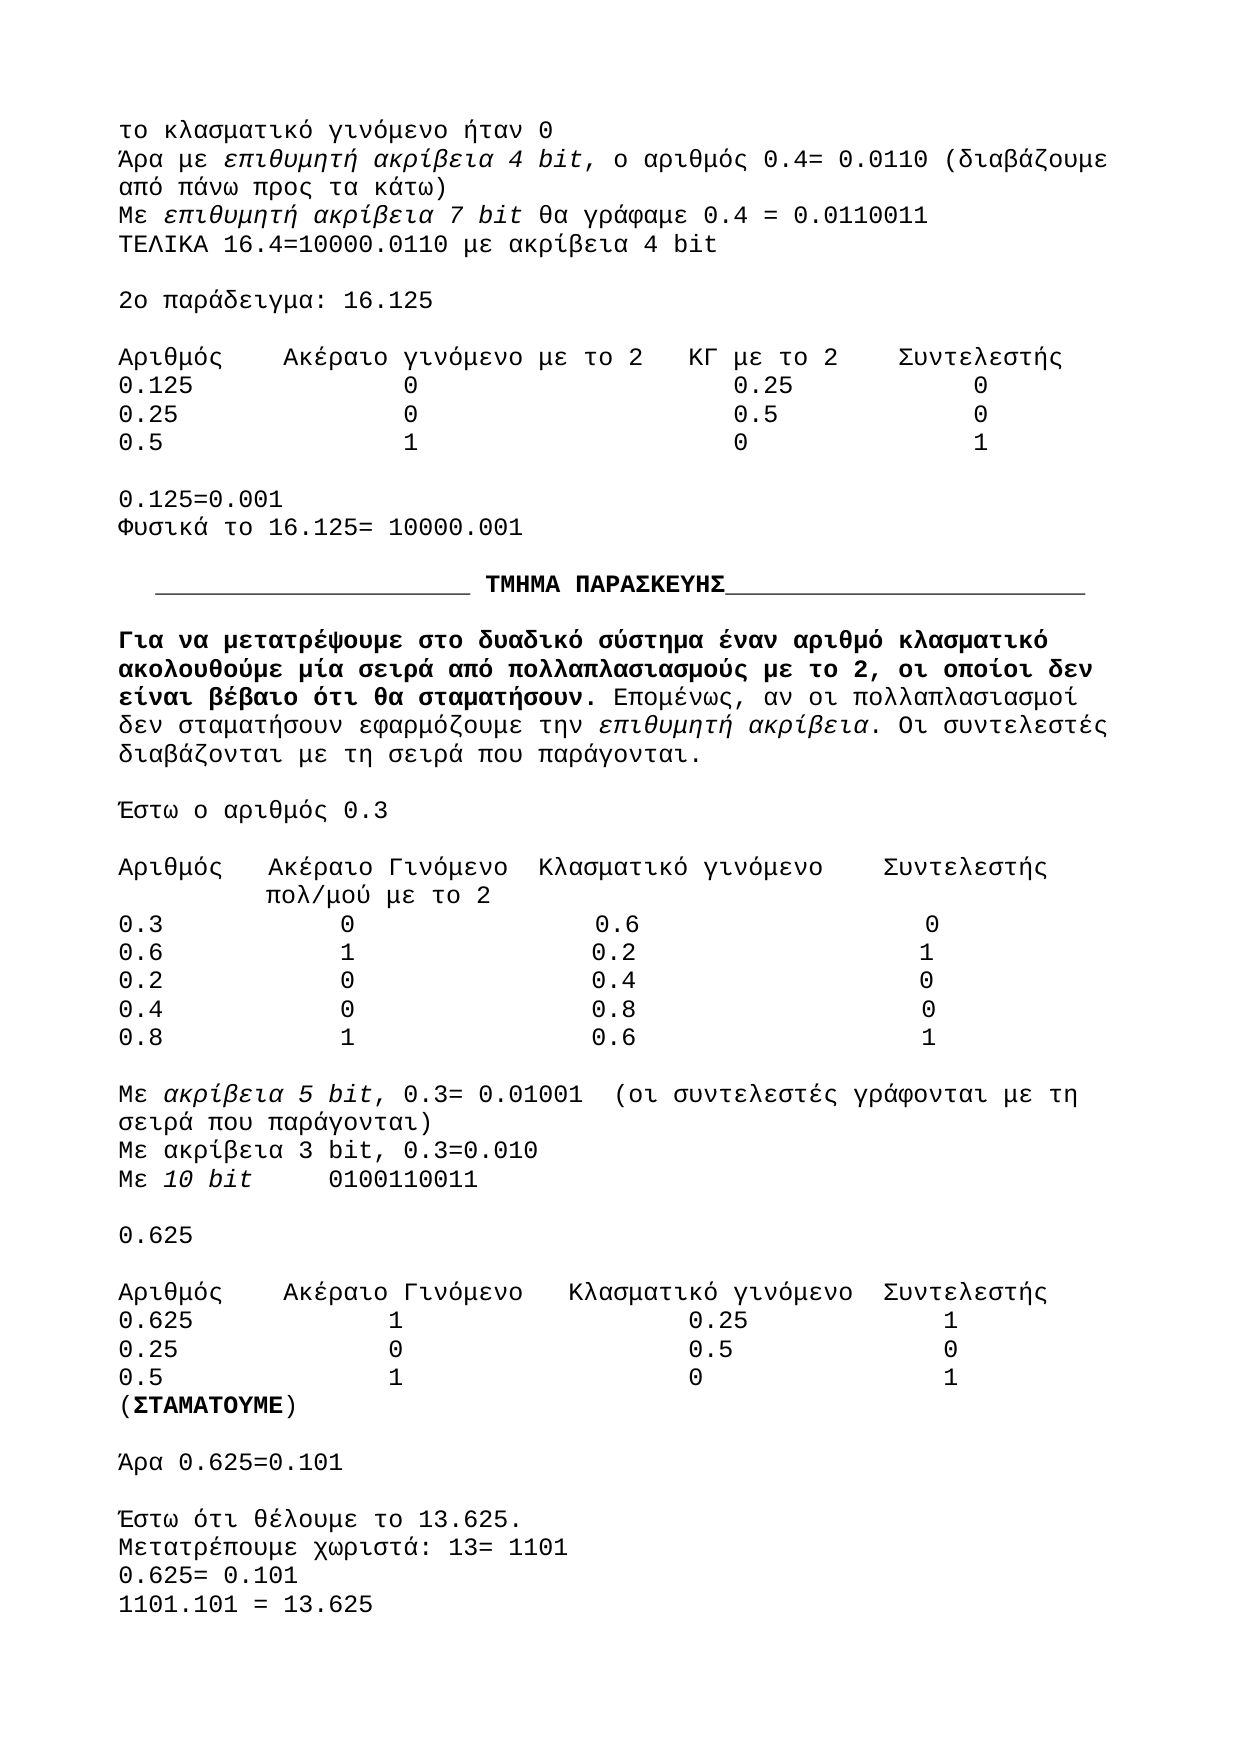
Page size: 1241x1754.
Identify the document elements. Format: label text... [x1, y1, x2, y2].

text Με επιθυμητή ακρίβεια 7 bit θα γράφαμε 0.4 = 0.0110011 [118, 203, 1122, 231]
text Άρα με επιθυμητή ακρίβεια 4 bit, ο αριθμός 0.4= 0.0110 (διαβάζουμε από πάνω προς τα κάτω) [118, 146, 1122, 203]
text Αριθμός Ακέραιο Γινόμενο Κλασματικό γινόμενο Συντελεστής [118, 855, 1122, 883]
text Με ακρίβεια 3 bit, 0.3=0.010 [118, 1138, 1122, 1166]
text Με 10 bit 0100110011 [118, 1166, 1122, 1195]
text 0.6 1 0.2 1 [118, 940, 1122, 968]
text 0.5 1 0 1 [118, 430, 1122, 458]
text 0.8 1 0.6 1 [118, 1025, 1122, 1053]
text 0.625 1 0.25 1 [118, 1308, 1122, 1336]
text το κλασματικό γινόμενο ήταν 0 [118, 118, 1122, 146]
text 0.4 0 0.8 0 [118, 996, 1122, 1025]
text Μετατρέπουμε χωριστά: 13= 1101 [118, 1535, 1122, 1563]
text 0.3 0 0.6 0 [118, 911, 1122, 940]
text _____________________ ΤΜΗΜΑ ΠΑΡΑΣΚΕΥΗΣ________________________ [118, 571, 1122, 600]
text 1101.101 = 13.625 [118, 1591, 1122, 1620]
text Έστω ο αριθμός 0.3 [118, 798, 1122, 826]
text Με ακρίβεια 5 bit, 0.3= 0.01001 (οι συντελεστές γράφονται με τη σειρά που παράγονται) [118, 1081, 1122, 1138]
text Αριθμός Ακέραιο γινόμενο με το 2 ΚΓ με το 2 Συντελεστής [118, 345, 1122, 373]
text Φυσικά το 16.125= 10000.001 [118, 515, 1122, 543]
text Άρα 0.625=0.101 [118, 1450, 1122, 1478]
text Έστω ότι θέλουμε το 13.625. [118, 1506, 1122, 1535]
text πολ/μού με το 2 [118, 883, 1122, 911]
text 0.125=0.001 [118, 486, 1122, 515]
text ΤΕΛΙΚΑ 16.4=10000.0110 με ακρίβεια 4 bit [118, 231, 1122, 260]
text 0.5 1 0 1 (ΣΤΑΜΑΤΟΥΜΕ) [118, 1365, 1122, 1421]
text 0.125 0 0.25 0 [118, 373, 1122, 401]
text 0.25 0 0.5 0 [118, 1336, 1122, 1365]
text 0.25 0 0.5 0 [118, 401, 1122, 430]
text Αριθμός Ακέραιο Γινόμενο Κλασματικό γινόμενο Συντελεστής [118, 1280, 1122, 1308]
text 2ο παράδειγμα: 16.125 [118, 288, 1122, 316]
text 0.625= 0.101 [118, 1563, 1122, 1591]
text Για να μετατρέψουμε στο δυαδικό σύστημα έναν αριθμό κλασματικό ακολουθούμε μία σειρά από πολλαπλασιασμούς με το 2, οι οποίοι δεν είναι βέβαιο ότι θα σταματήσουν. Επομένως, αν οι πολλαπλασιασμοί δεν σταματήσουν εφαρμόζουμε την επιθυμητή ακρίβεια. Οι συντελεστές διαβάζονται με τη σειρά που παράγονται. [118, 628, 1122, 770]
text 0.625 [118, 1223, 1122, 1251]
text 0.2 0 0.4 0 [118, 968, 1122, 996]
